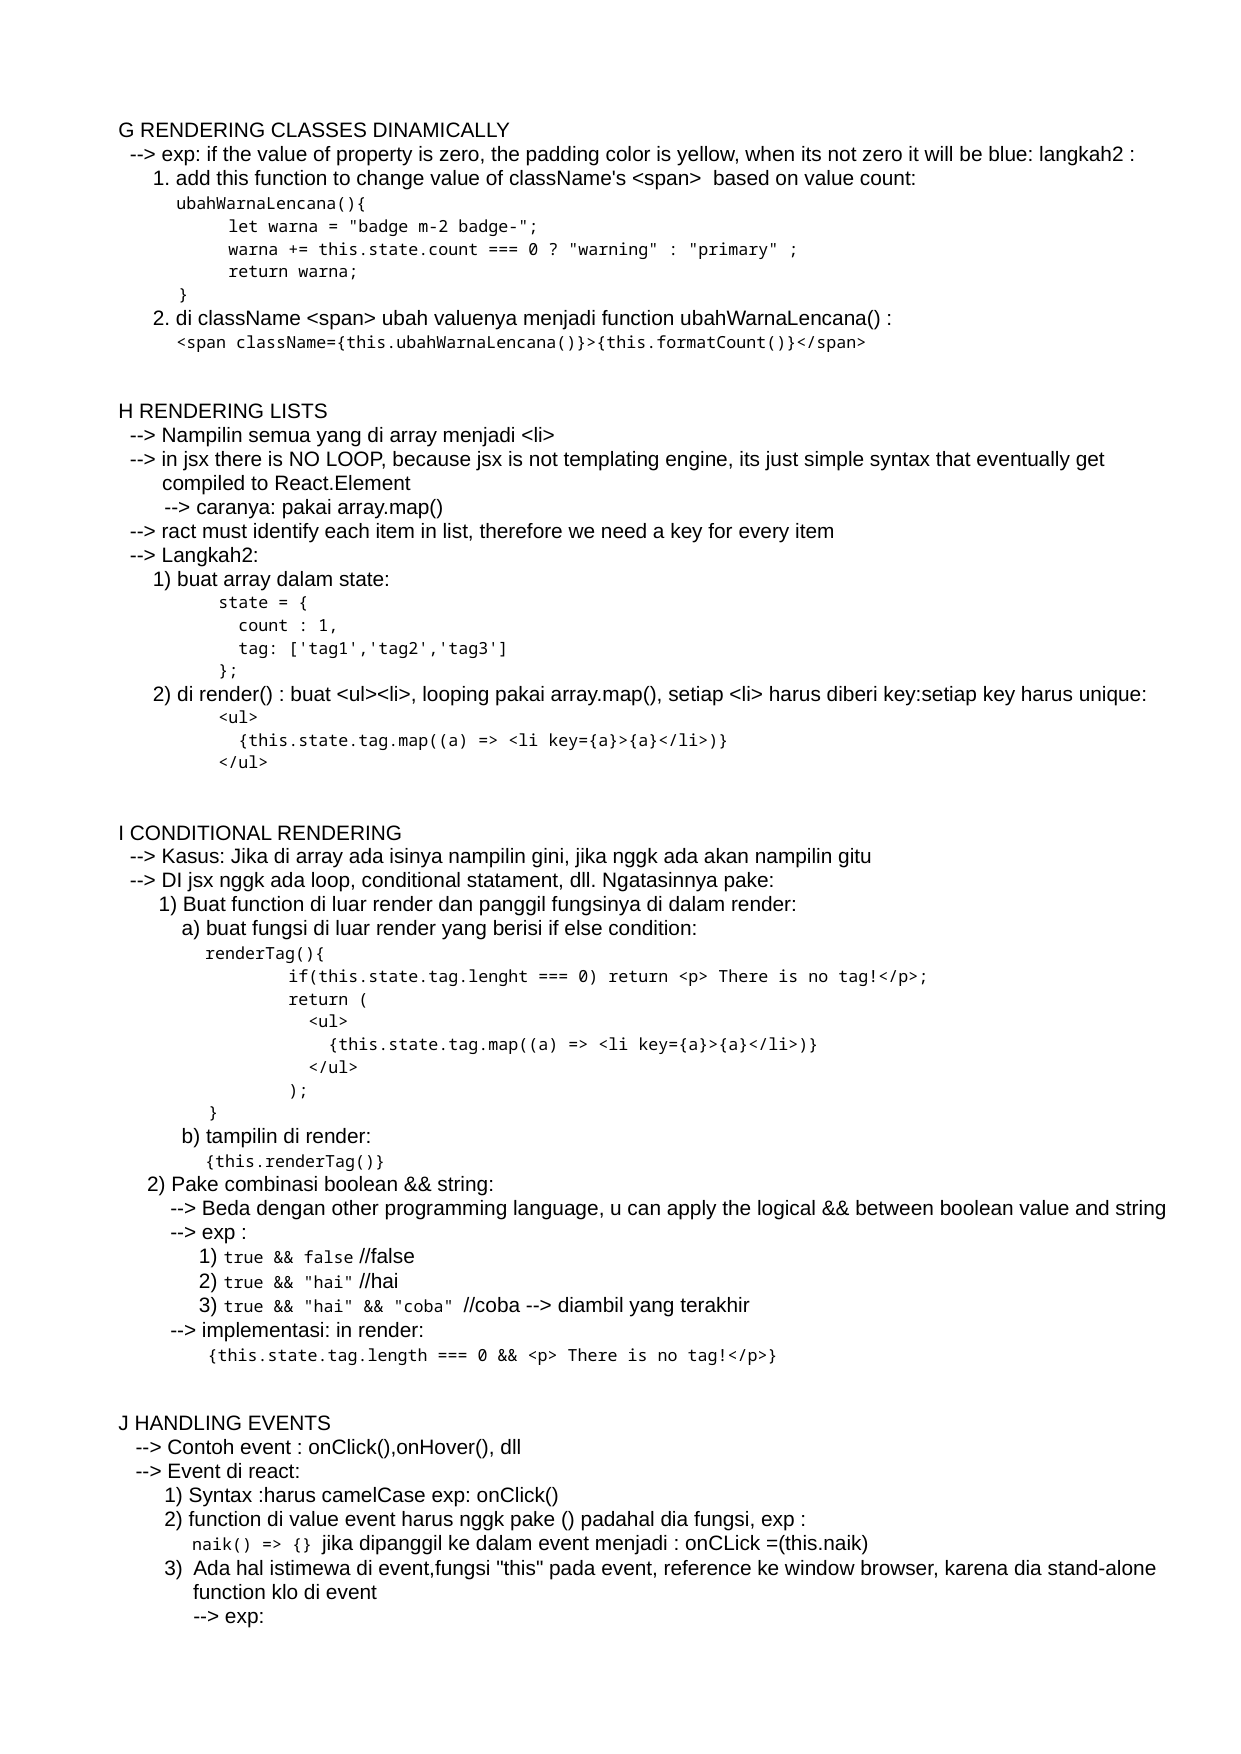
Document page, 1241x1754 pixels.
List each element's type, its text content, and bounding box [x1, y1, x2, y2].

text <ul> [118, 1010, 1168, 1033]
text return ( [118, 987, 1168, 1010]
text --> ract must identify each item in list, therefore we need a key for every item [118, 519, 1168, 543]
text 3) true && "hai" && "coba" //coba --> diambil yang terakhir [118, 1293, 1168, 1317]
text --> Kasus: Jika di array ada isinya nampilin gini, jika nggk ada akan nampilin gitu [118, 844, 1168, 868]
text 1. add this function to change value of className's <span> based on value count: [118, 166, 1168, 190]
text --> DI jsx nggk ada loop, conditional statament, dll. Ngatasinnya pake: [118, 868, 1168, 892]
text ); [118, 1078, 1168, 1101]
text naik() => {} jika dipanggil ke dalam event menjadi : onCLick =(this.naik) [118, 1531, 1168, 1556]
text I CONDITIONAL RENDERING [118, 820, 1168, 844]
text <ul> [118, 706, 1168, 728]
text {this.state.tag.length === 0 && <p> There is no tag!</p>} [118, 1341, 1168, 1366]
text 1) buat array dalam state: [118, 567, 1168, 591]
text {this.state.tag.map((a) => <li key={a}>{a}</li>)} [118, 1033, 1168, 1056]
text 2) true && "hai" //hai [118, 1268, 1168, 1293]
text warna += this.state.count === 0 ? "warning" : "primary" ; [118, 237, 1168, 260]
text --> caranya: pakai array.map() [118, 495, 1168, 519]
text state = { [118, 591, 1168, 613]
text H RENDERING LISTS [118, 399, 1168, 423]
text --> Contoh event : onClick(),onHover(), dll [118, 1435, 1168, 1459]
text G RENDERING CLASSES DINAMICALLY [118, 118, 1168, 142]
text return warna; [118, 260, 1168, 283]
text --> exp: if the value of property is zero, the padding color is yellow, when its not zero it will be blue: langkah2 : [118, 142, 1168, 166]
text count : 1, [118, 613, 1168, 636]
text 3) Ada hal istimewa di event,fungsi "this" pada event, reference ke window browser, karena dia stand-alone function klo di event [118, 1556, 1168, 1603]
text if(this.state.tag.lenght === 0) return <p> There is no tag!</p>; [118, 965, 1168, 987]
text 1) Buat function di luar render dan panggil fungsinya di dalam render: [118, 892, 1168, 916]
text {this.state.tag.map((a) => <li key={a}>{a}</li>)} [118, 728, 1168, 751]
text </ul> [118, 751, 1168, 774]
text tag: ['tag1','tag2','tag3'] [118, 636, 1168, 659]
text <span className={this.ubahWarnaLencana()}>{this.formatCount()}</span> [118, 329, 1168, 354]
text --> Nampilin semua yang di array menjadi <li> [118, 423, 1168, 447]
text let warna = "badge m-2 badge-"; [118, 214, 1168, 237]
text }; [118, 659, 1168, 682]
text --> exp: [118, 1603, 1168, 1627]
text 1) true && false //false [118, 1244, 1168, 1268]
text --> in jsx there is NO LOOP, because jsx is not templating engine, its just simple syntax that eventually get compiled to React.Element [118, 447, 1168, 495]
text b) tampilin di render: [118, 1124, 1168, 1148]
text ubahWarnaLencana(){ [118, 190, 1168, 214]
text a) buat fungsi di luar render yang berisi if else condition: [118, 916, 1168, 940]
text 1) Syntax :harus camelCase exp: onClick() [118, 1483, 1168, 1507]
text 2. di className <span> ubah valuenya menjadi function ubahWarnaLencana() : [118, 305, 1168, 329]
text 2) function di value event harus nggk pake () padahal dia fungsi, exp : [118, 1507, 1168, 1531]
text --> implementasi: in render: [118, 1317, 1168, 1341]
text {this.renderTag()} [118, 1148, 1168, 1172]
text 2) di render() : buat <ul><li>, looping pakai array.map(), setiap <li> harus diberi key:setiap key harus unique: [118, 682, 1168, 706]
text </ul> [118, 1056, 1168, 1078]
text J HANDLING EVENTS [118, 1411, 1168, 1435]
text renderTag(){ [118, 940, 1168, 965]
text --> Langkah2: [118, 543, 1168, 567]
text } [118, 283, 1168, 305]
text --> Beda dengan other programming language, u can apply the logical && between boolean value and string [118, 1196, 1168, 1220]
text --> exp : [118, 1220, 1168, 1244]
text --> Event di react: [118, 1459, 1168, 1483]
text 2) Pake combinasi boolean && string: [118, 1172, 1168, 1196]
text } [118, 1101, 1168, 1124]
